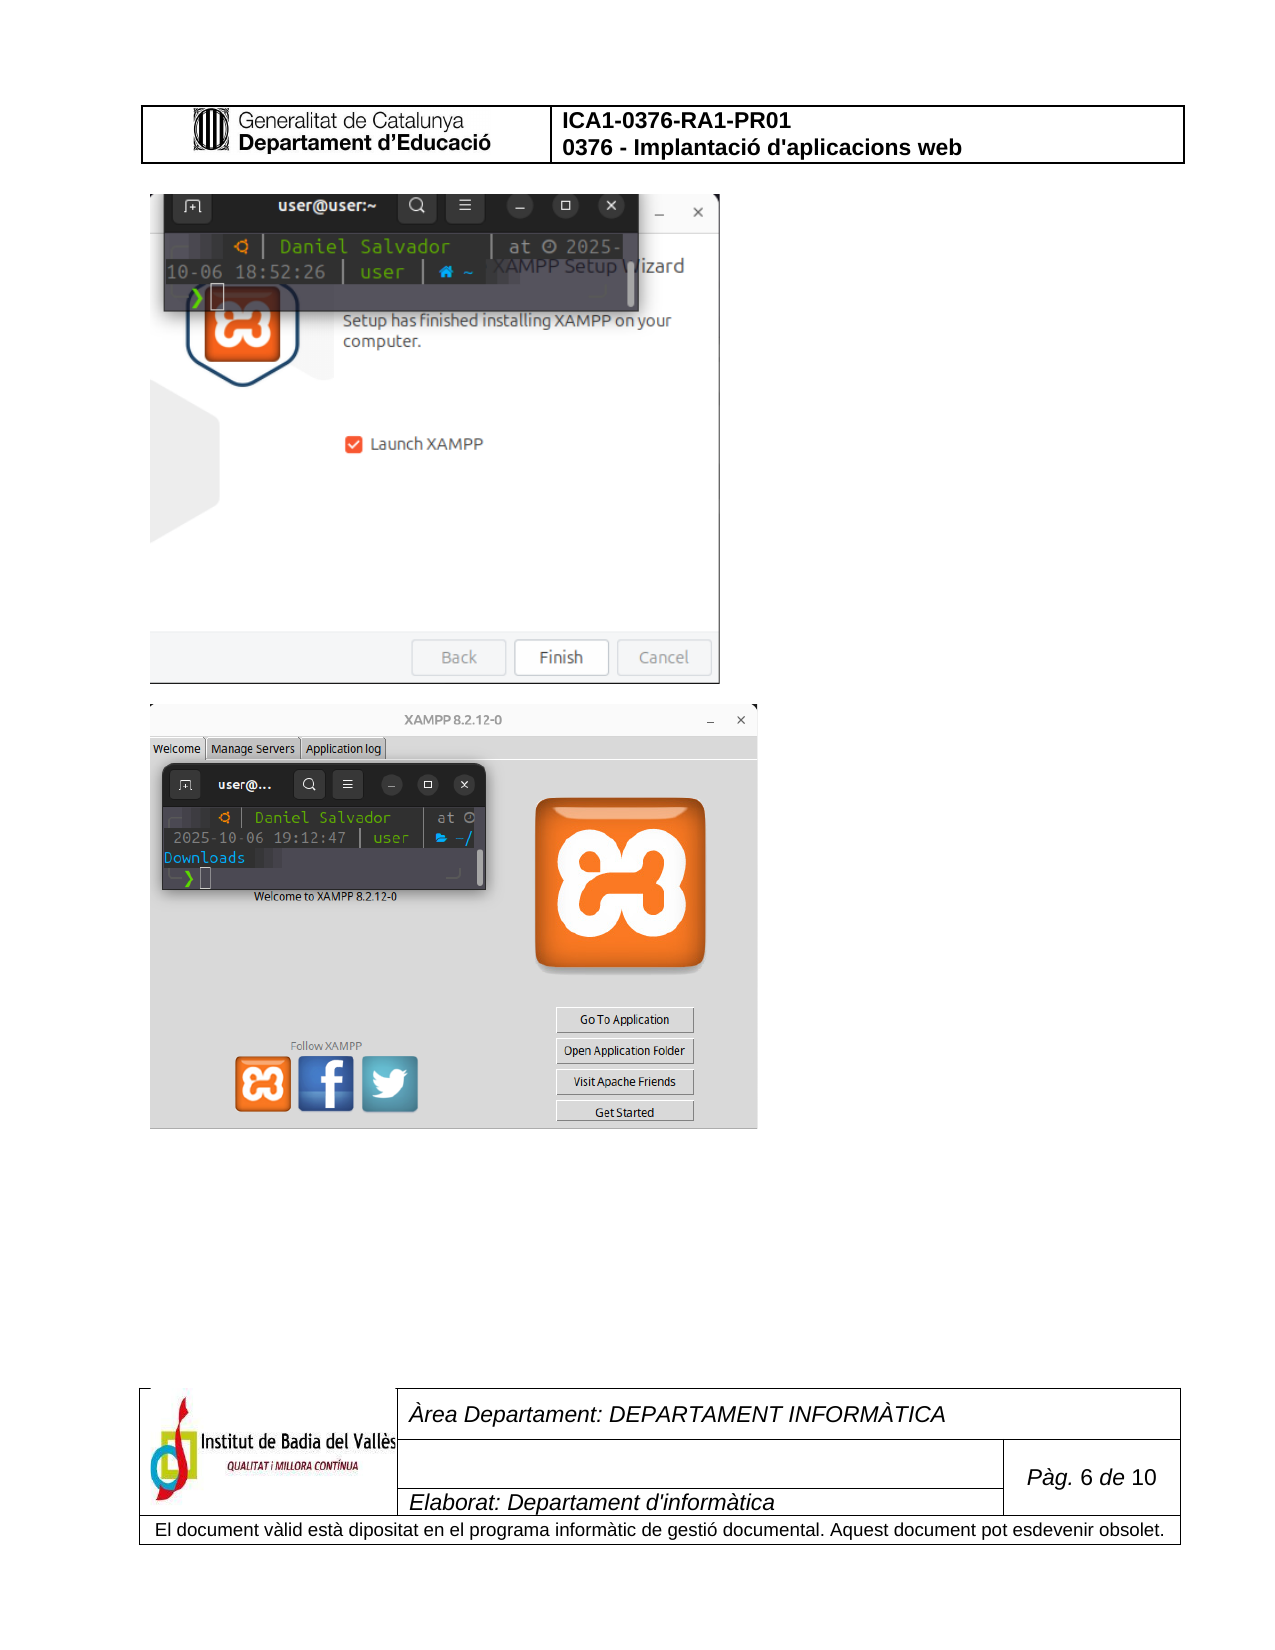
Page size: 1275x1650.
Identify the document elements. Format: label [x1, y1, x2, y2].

picture [150, 704, 758, 1129]
picture [193, 107, 491, 155]
picture [150, 1388, 396, 1510]
picture [150, 194, 720, 684]
